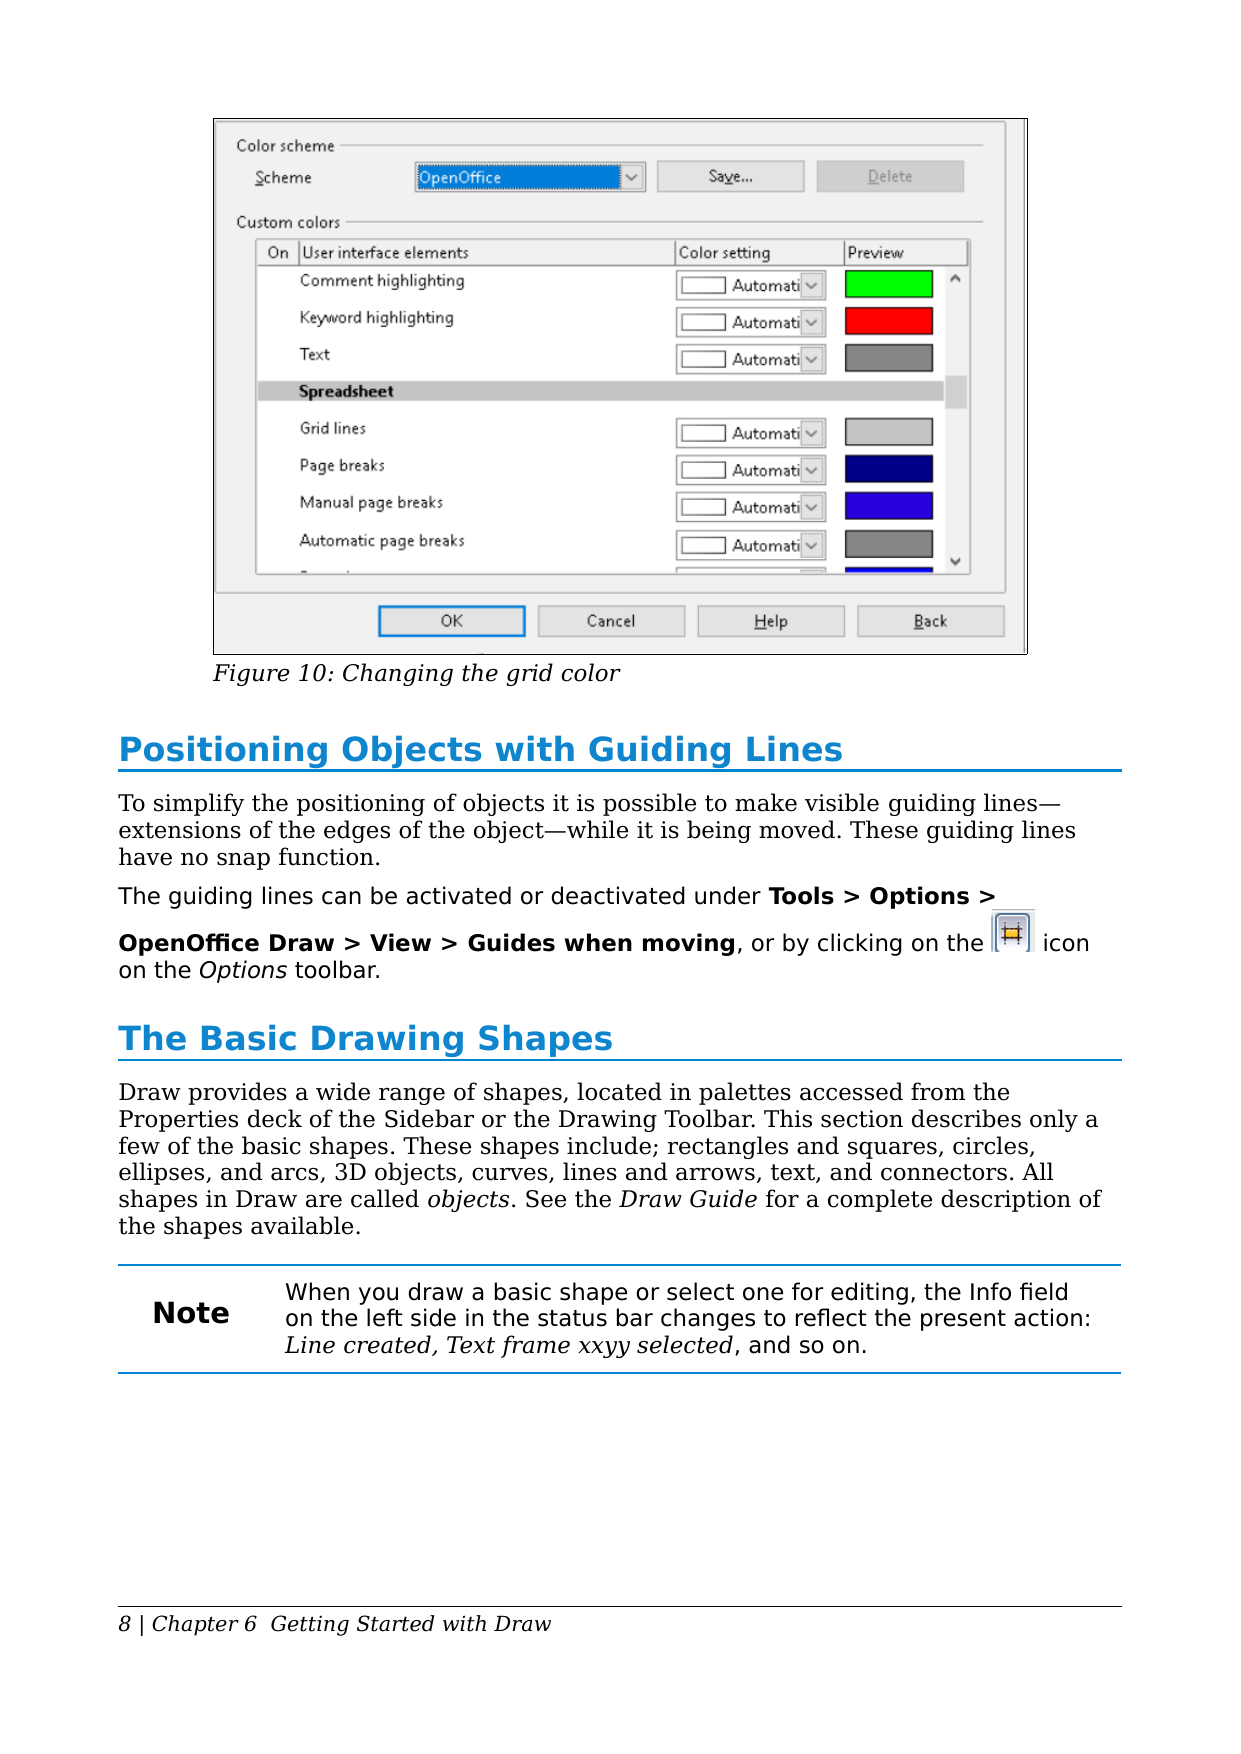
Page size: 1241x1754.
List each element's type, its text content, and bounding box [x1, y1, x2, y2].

subtitle Positioning Objects with Guiding Lines [118, 731, 1122, 769]
text To simplify the positioning of objects it is possible to make visible guiding lines—extensions of the edges of the object—while it is being moved. These guiding lines have no snap function. [118, 790, 1122, 870]
picture [991, 909, 1035, 952]
table_header Note [118, 1266, 263, 1372]
table_header When you draw a basic shape or select one for editing, the Info field on the left side in the status bar changes to reflect the present action: Line created, Text frame xxyy selected, and so on. [264, 1266, 1121, 1372]
text Draw provides a wide range of shapes, located in palettes accessed from the Properties deck of the Sidebar or the Drawing Toolbar. This section describes only a few of the basic shapes. These shapes include; rectangles and squares, circles, ellipses, and arcs, 3D objects, curves, lines and arrows, text, and connectors. All shapes in Draw are called objects. See the Draw Guide for a complete description of the shapes available. [118, 1079, 1122, 1239]
text The guiding lines can be activated or deactivated under Tools > Options > OpenOffice Draw > View > Guides when moving, or by clicking on the icon on the Options toolbar. [118, 883, 1122, 984]
text Figure 10: Changing the grid color [213, 661, 1027, 687]
picture [214, 119, 1027, 654]
subtitle The Basic Drawing Shapes [118, 1020, 1122, 1059]
